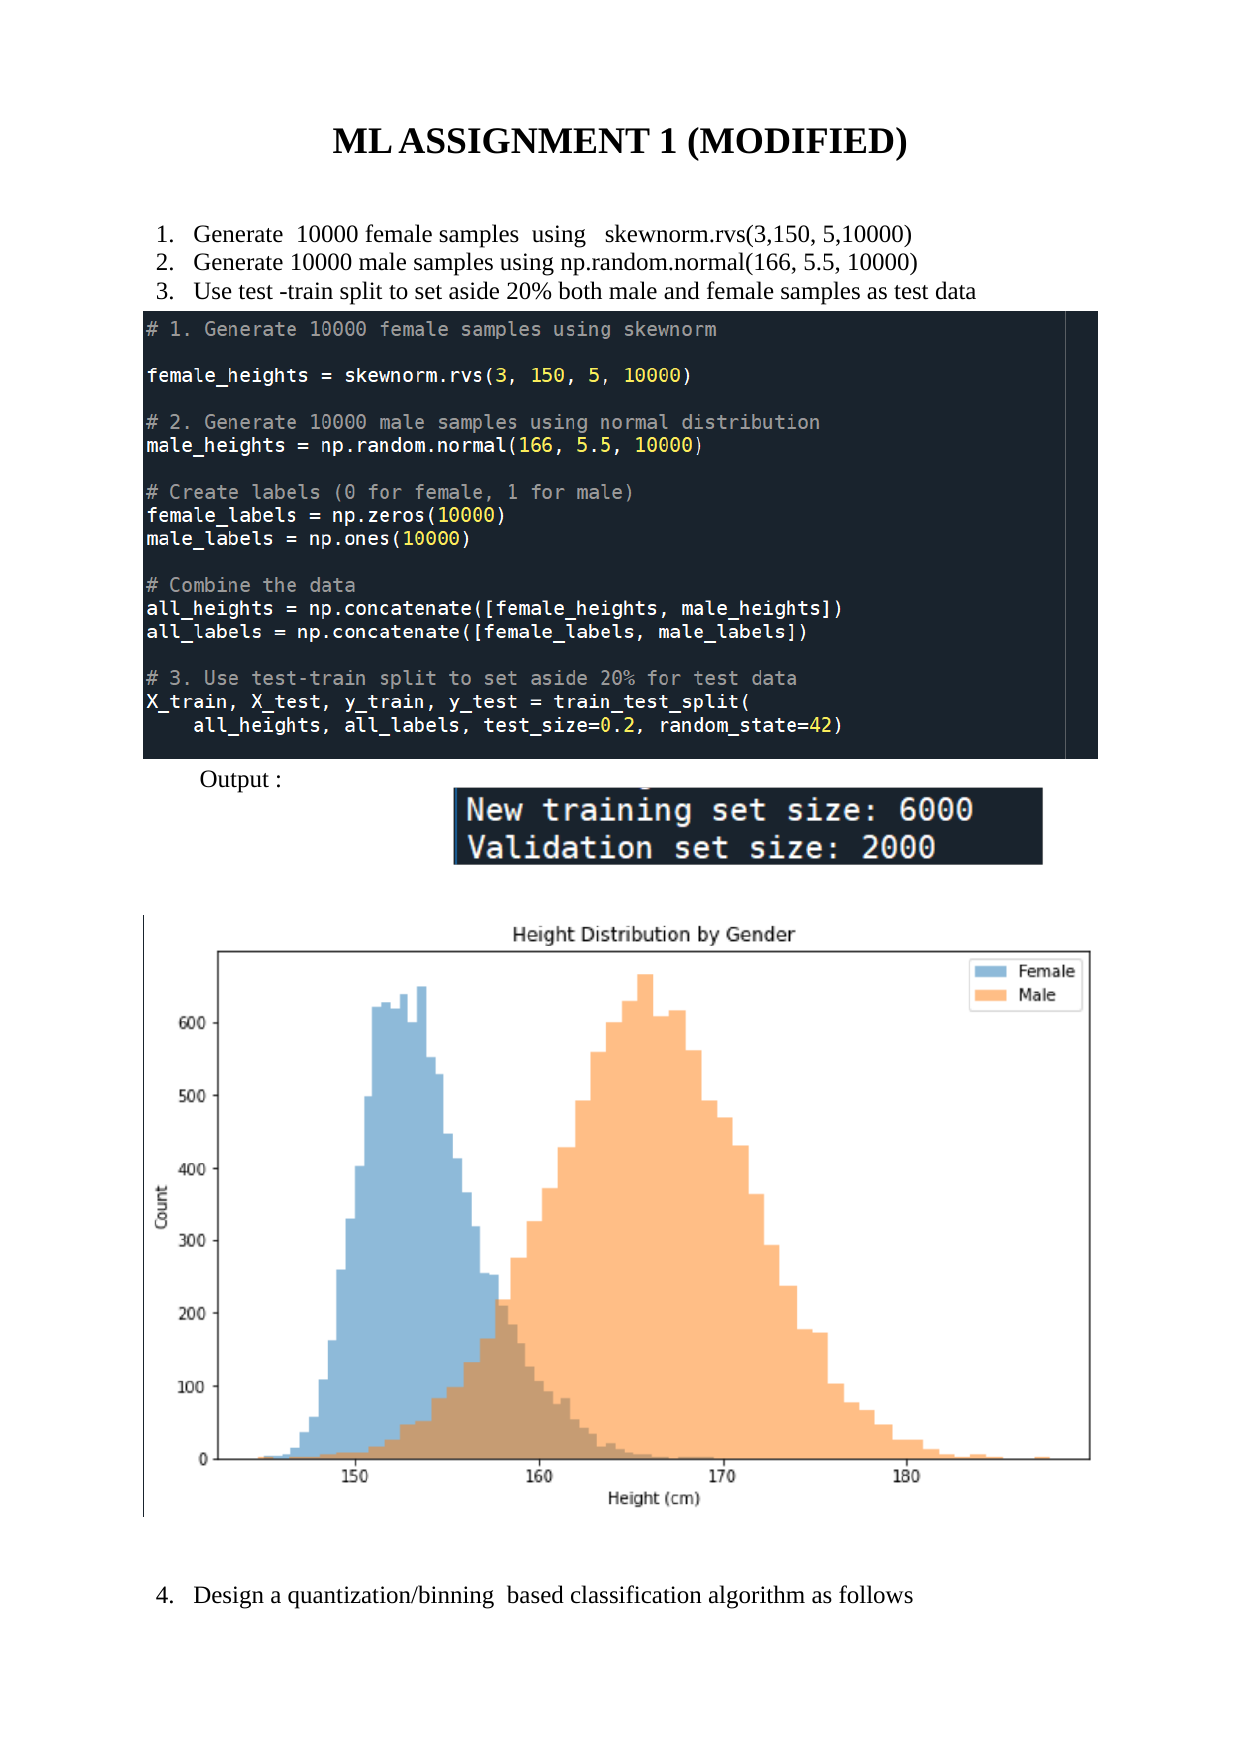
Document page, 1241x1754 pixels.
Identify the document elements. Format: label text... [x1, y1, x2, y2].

picture [136, 908, 1104, 1523]
list Generate 10000 female samples using skewnorm.rvs(3,150, 5,10000) [156, 219, 1122, 247]
picture [443, 777, 1053, 876]
list Use test -train split to set aside 20% both male and female samples as test data [156, 276, 1122, 305]
picture [136, 305, 1104, 765]
list Design a quantization/binning based classification algorithm as follows [156, 1580, 1122, 1609]
text ML ASSIGNMENT 1 (MODIFIED) [118, 118, 1122, 161]
list Output : [156, 305, 1122, 793]
list Generate 10000 male samples using np.random.normal(166, 5.5, 10000) [156, 247, 1122, 276]
